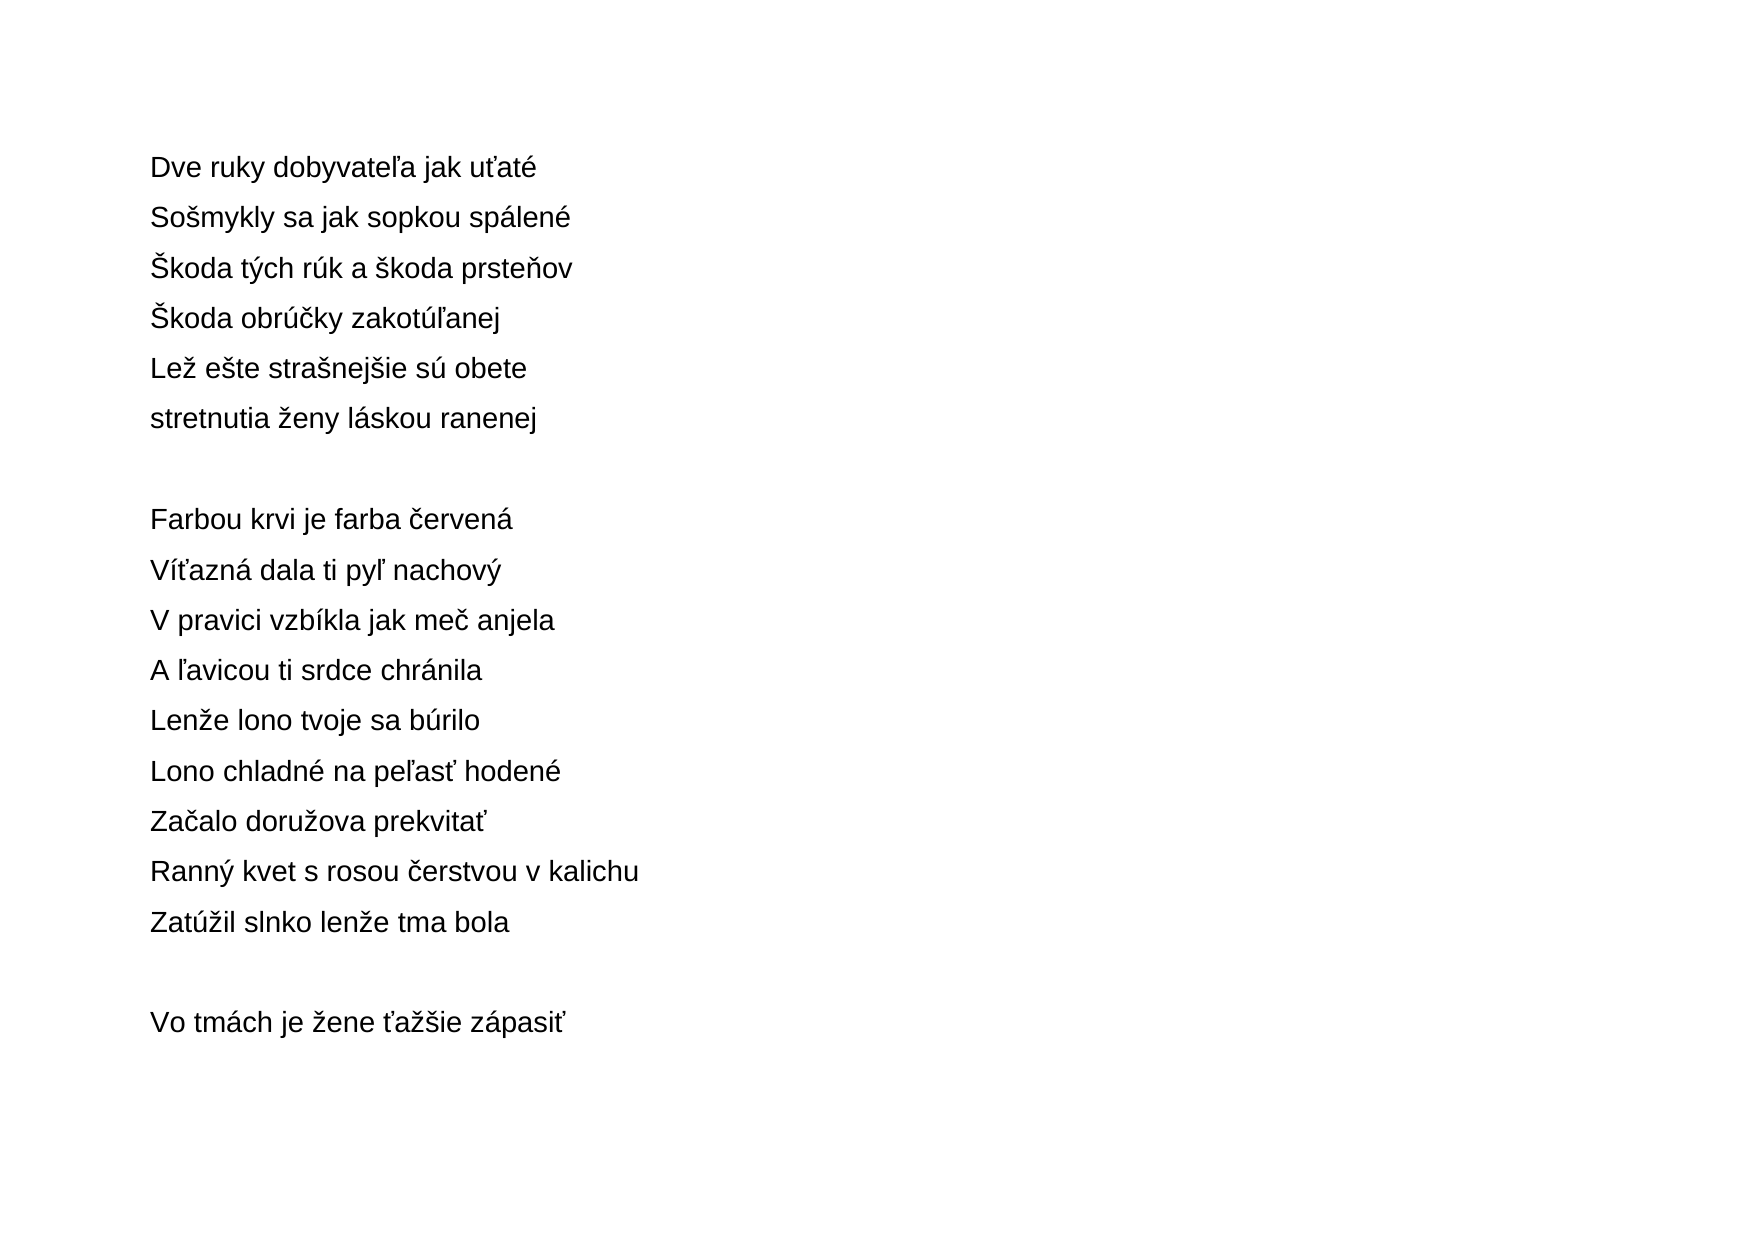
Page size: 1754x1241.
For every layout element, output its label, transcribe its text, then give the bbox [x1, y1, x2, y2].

text Ranný kvet s rosou čerstvou v kalichu [150, 854, 1242, 888]
text Škoda obrúčky zakotúľanej [150, 301, 1242, 334]
text Lenže lono tvoje sa búrilo [150, 703, 1242, 737]
text Sošmykly sa jak sopkou spálené [150, 200, 1242, 234]
text Farbou krvi je farba červená [150, 502, 1242, 536]
text A ľavicou ti srdce chránila [150, 653, 1242, 687]
text Začalo doružova prekvitať [150, 804, 1242, 838]
text Lono chladné na peľasť hodené [150, 754, 1242, 787]
text Lež ešte strašnejšie sú obete [150, 351, 1242, 385]
text stretnutia ženy láskou ranenej [150, 402, 1242, 435]
text Zatúžil slnko lenže tma bola [150, 905, 1242, 938]
text Dve ruky dobyvateľa jak uťaté [150, 150, 1242, 183]
text Vo tmách je žene ťažšie zápasiť [150, 1005, 1242, 1039]
text V pravici vzbíkla jak meč anjela [150, 603, 1242, 636]
text Víťazná dala ti pyľ nachový [150, 552, 1242, 586]
text Škoda tých rúk a škoda prsteňov [150, 251, 1242, 284]
